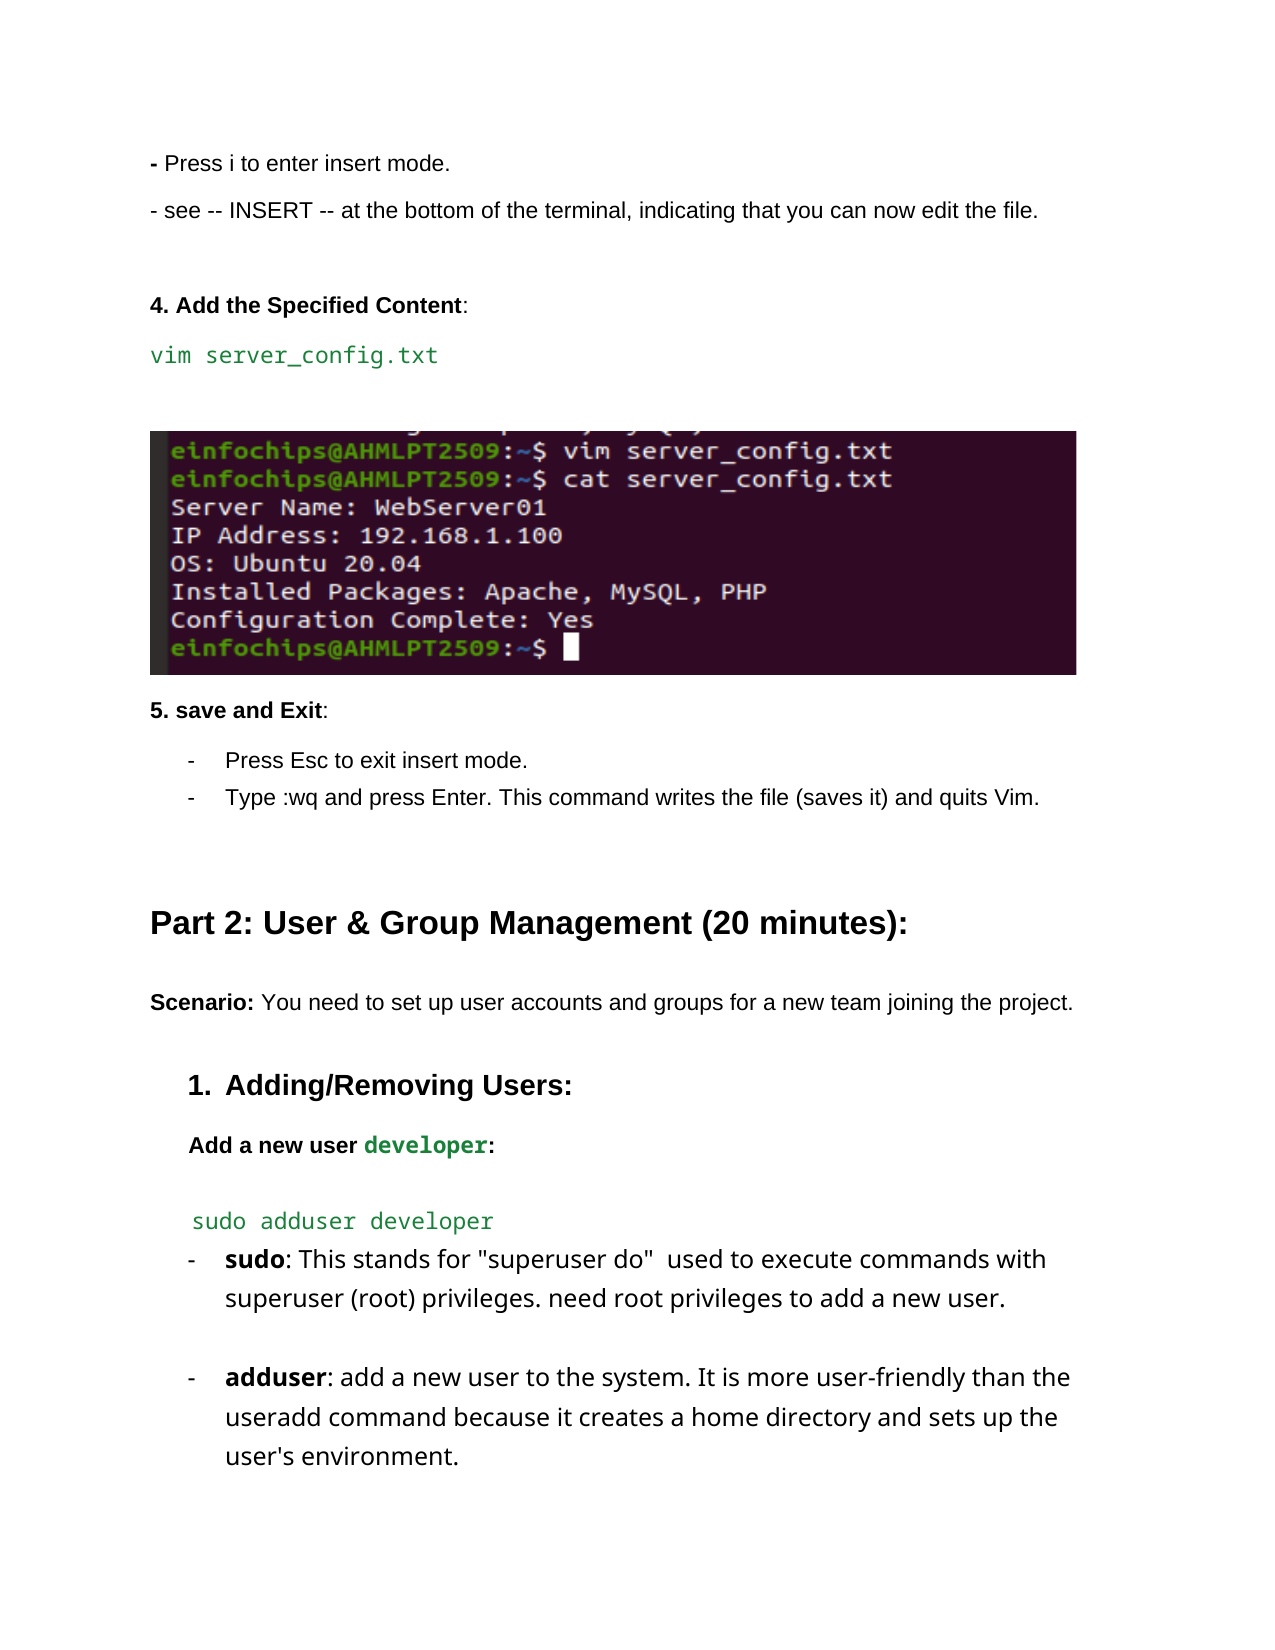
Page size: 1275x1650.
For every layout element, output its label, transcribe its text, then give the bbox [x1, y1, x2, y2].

text 5. save and Exit: [150, 697, 1125, 723]
list adduser: add a new user to the system. It is more user-friendly than the useradd command because it creates a home directory and sets up the user's environment. [187, 1360, 1125, 1473]
list Press Esc to exit insert mode. [187, 744, 1125, 775]
text - Press i to enter insert mode. [150, 150, 1125, 176]
text 4. Add the Specified Content: [150, 292, 1125, 318]
text Add a new user developer: sudo adduser developer [150, 1129, 1125, 1236]
text Scenario: You need to set up user accounts and groups for a new team joining the project. [150, 989, 1125, 1016]
list Adding/Removing Users: [187, 1068, 1125, 1101]
subtitle Part 2: User & Group Management (20 minutes): [150, 903, 1125, 941]
list sudo: This stands for "superuser do" used to execute commands with superuser (root) privileges. need root privileges to add a new user. [187, 1241, 1125, 1315]
text vim server_config.txt [150, 339, 1125, 370]
list Type :wq and press Enter. This command writes the file (saves it) and quits Vim. [187, 780, 1125, 812]
text - see -- INSERT -- at the bottom of the terminal, indicating that you can now edit the file. [150, 197, 1125, 223]
